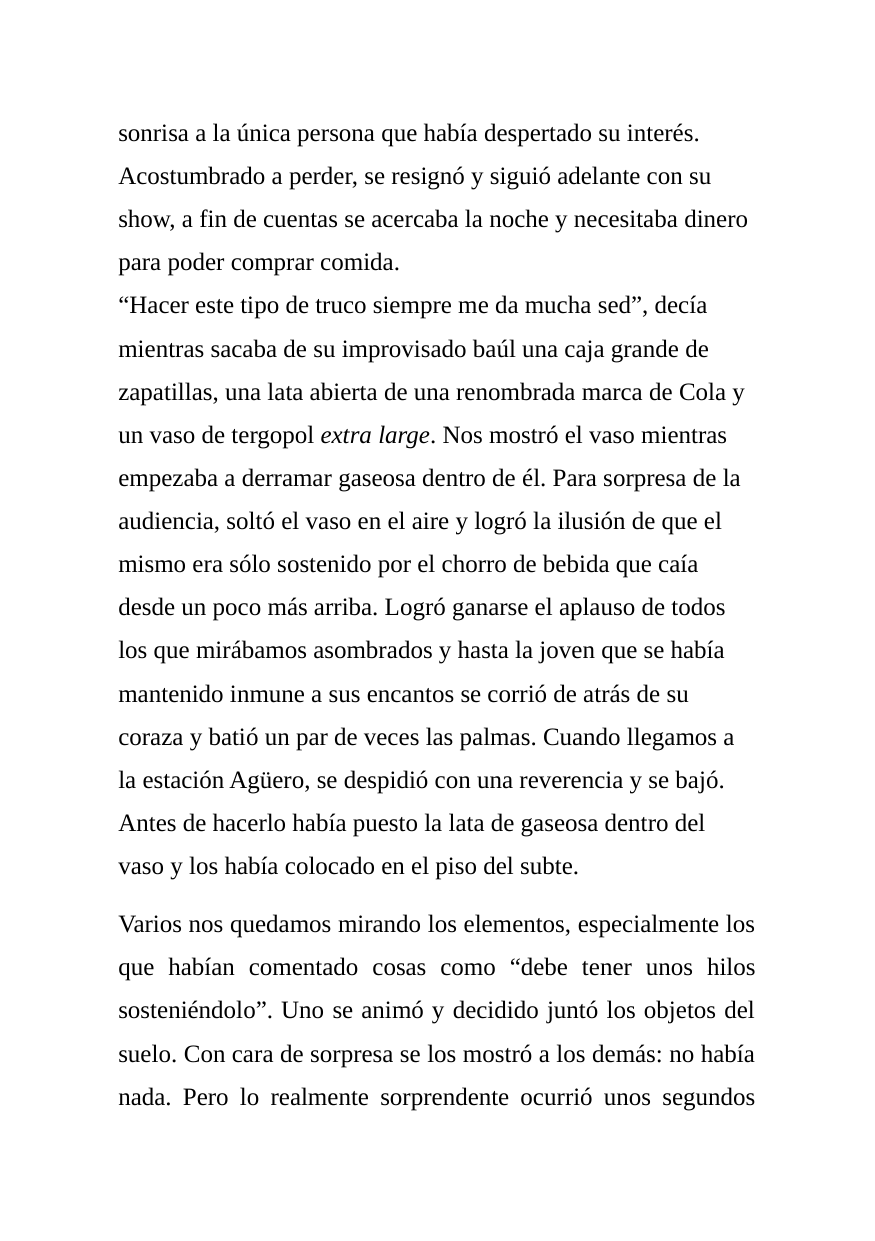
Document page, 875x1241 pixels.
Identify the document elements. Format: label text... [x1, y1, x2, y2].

text Varios nos quedamos mirando los elementos, especialmente los que habían comentado cosas como “debe tener unos hilos sosteniéndolo”. Uno se animó y decidido juntó los objetos del suelo. Con cara de sorpresa se los mostró a los demás: no había nada. Pero lo realmente sorprendente ocurrió unos segundos [118, 909, 756, 1111]
text “Hacer este tipo de truco siempre me da mucha sed”, decía mientras sacaba de su improvisado baúl una caja grande de zapatillas, una lata abierta de una renombrada marca de Cola y un vaso de tergopol extra large. Nos mostró el vaso mientras empezaba a derramar gaseosa dentro de él. Para sorpresa de la audiencia, soltó el vaso en el aire y logró la ilusión de que el mismo era sólo sostenido por el chorro de bebida que caía desde un poco más arriba. Logró ganarse el aplauso de todos los que mirábamos asombrados y hasta la joven que se había mantenido inmune a sus encantos se corrió de atrás de su coraza y batió un par de veces las palmas. Cuando llegamos a la estación Agüero, se despidió con una reverencia y se bajó. Antes de hacerlo había puesto la lata de gaseosa dentro del vaso y los había colocado en el piso del subte. [118, 291, 756, 880]
text sonrisa a la única persona que había despertado su interés. Acostumbrado a perder, se resignó y siguió adelante con su show, a fin de cuentas se acercaba la noche y necesitaba dinero para poder comprar comida. [118, 118, 756, 276]
